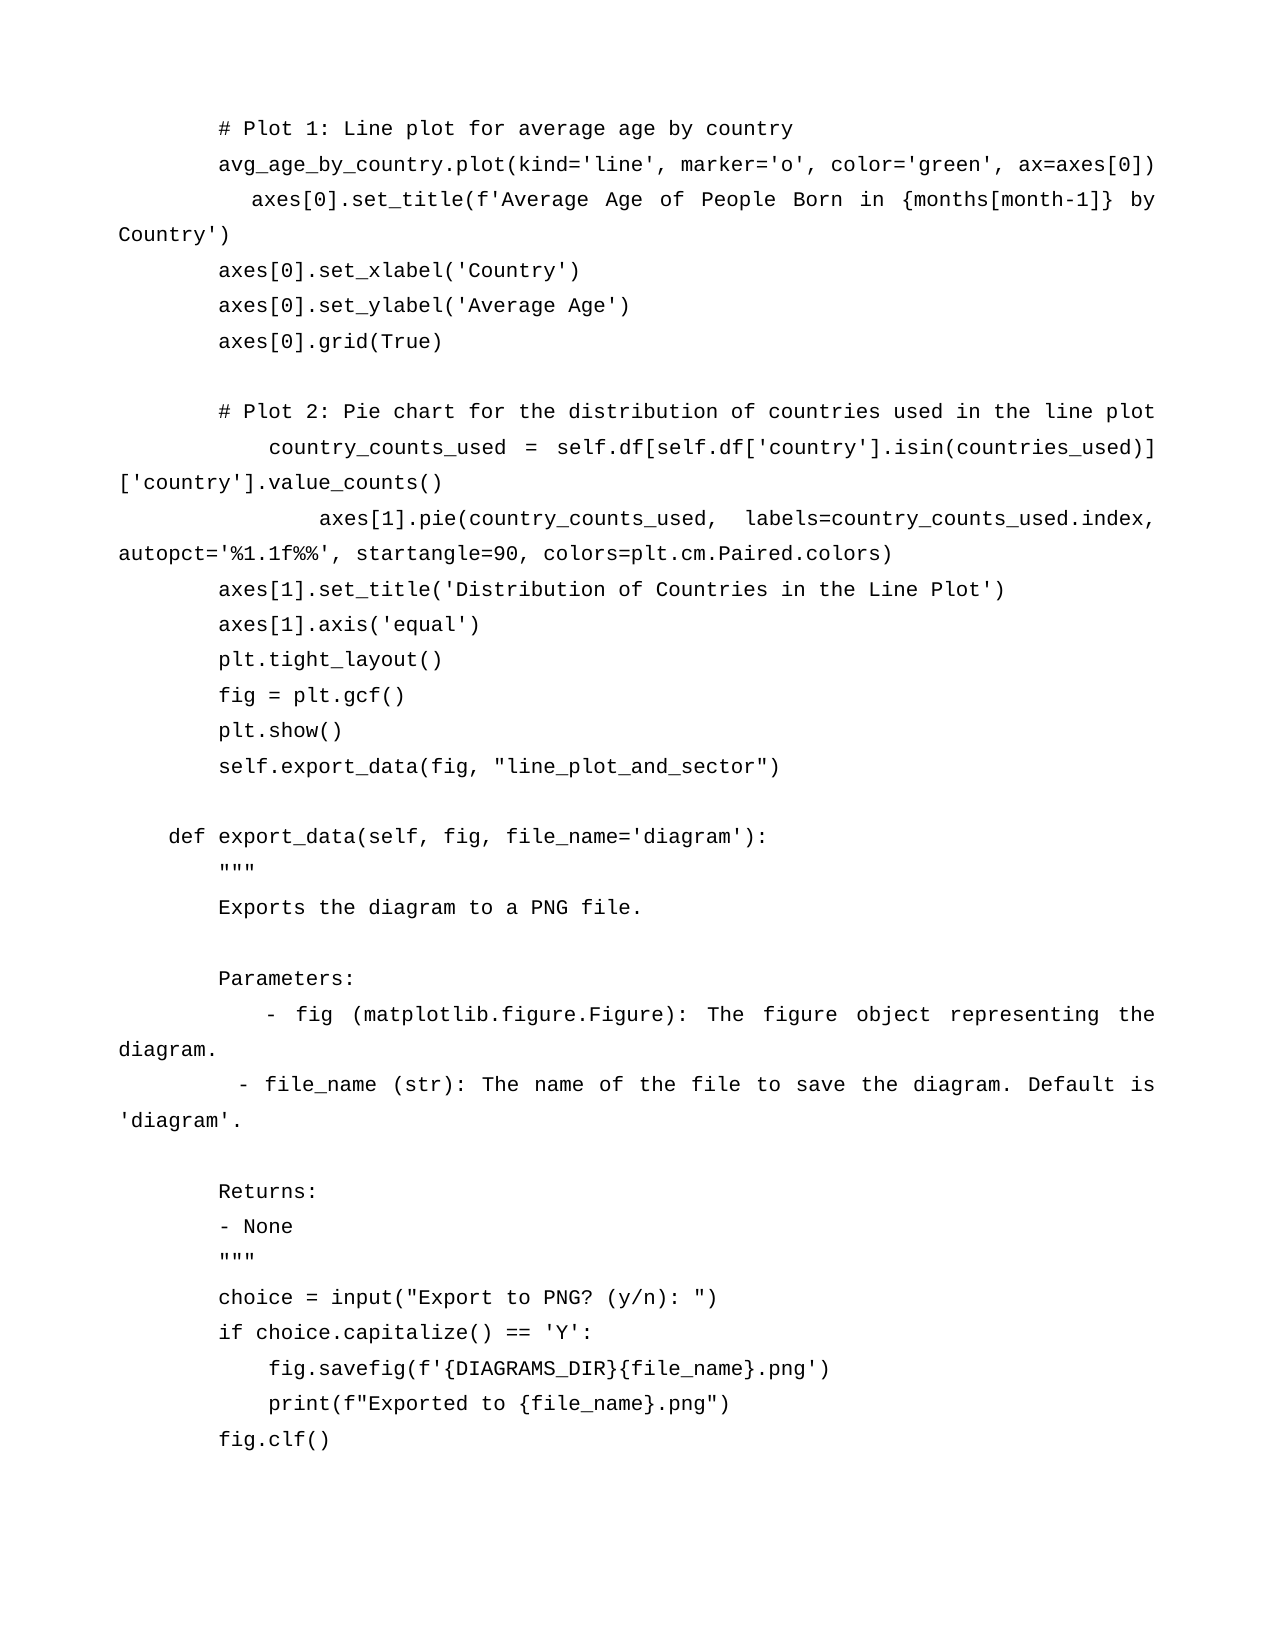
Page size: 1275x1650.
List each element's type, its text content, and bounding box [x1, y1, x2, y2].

text choice = input("Export to PNG? (y/n): ") [118, 1287, 1157, 1311]
text axes[0].grid(True) [118, 331, 1157, 354]
text Exports the diagram to a PNG file. [118, 897, 1157, 921]
text Returns: [118, 1181, 1157, 1204]
text axes[0].set_title(f'Average Age of People Born in {months[month-1]} by Country') [118, 189, 1157, 248]
text if choice.capitalize() == 'Y': [118, 1322, 1157, 1346]
text plt.show() [118, 720, 1157, 744]
text # Plot 1: Line plot for average age by country [118, 118, 1157, 142]
text # Plot 2: Pie chart for the distribution of countries used in the line plot [118, 401, 1157, 425]
text - file_name (str): The name of the file to save the diagram. Default is 'diagram'. [118, 1074, 1157, 1133]
text fig.clf() [118, 1428, 1157, 1452]
text fig.savefig(f'{DIAGRAMS_DIR}{file_name}.png') [118, 1358, 1157, 1381]
text country_counts_used = self.df[self.df['country'].isin(countries_used)]['country'].value_counts() [118, 437, 1157, 496]
text plt.tight_layout() [118, 649, 1157, 673]
text axes[1].set_title('Distribution of Countries in the Line Plot') [118, 578, 1157, 602]
text avg_age_by_country.plot(kind='line', marker='o', color='green', ax=axes[0]) [118, 153, 1157, 177]
text self.export_data(fig, "line_plot_and_sector") [118, 756, 1157, 779]
text - None [118, 1216, 1157, 1240]
text """ [118, 862, 1157, 886]
text axes[1].axis('equal') [118, 614, 1157, 638]
text print(f"Exported to {file_name}.png") [118, 1393, 1157, 1417]
text - fig (matplotlib.figure.Figure): The figure object representing the diagram. [118, 1003, 1157, 1063]
text def export_data(self, fig, file_name='diagram'): [118, 826, 1157, 850]
text Parameters: [118, 968, 1157, 992]
text fig = plt.gcf() [118, 685, 1157, 708]
text axes[1].pie(country_counts_used, labels=country_counts_used.index, autopct='%1.1f%%', startangle=90, colors=plt.cm.Paired.colors) [118, 508, 1157, 567]
text axes[0].set_xlabel('Country') [118, 260, 1157, 283]
text axes[0].set_ylabel('Average Age') [118, 295, 1157, 319]
text """ [118, 1251, 1157, 1275]
